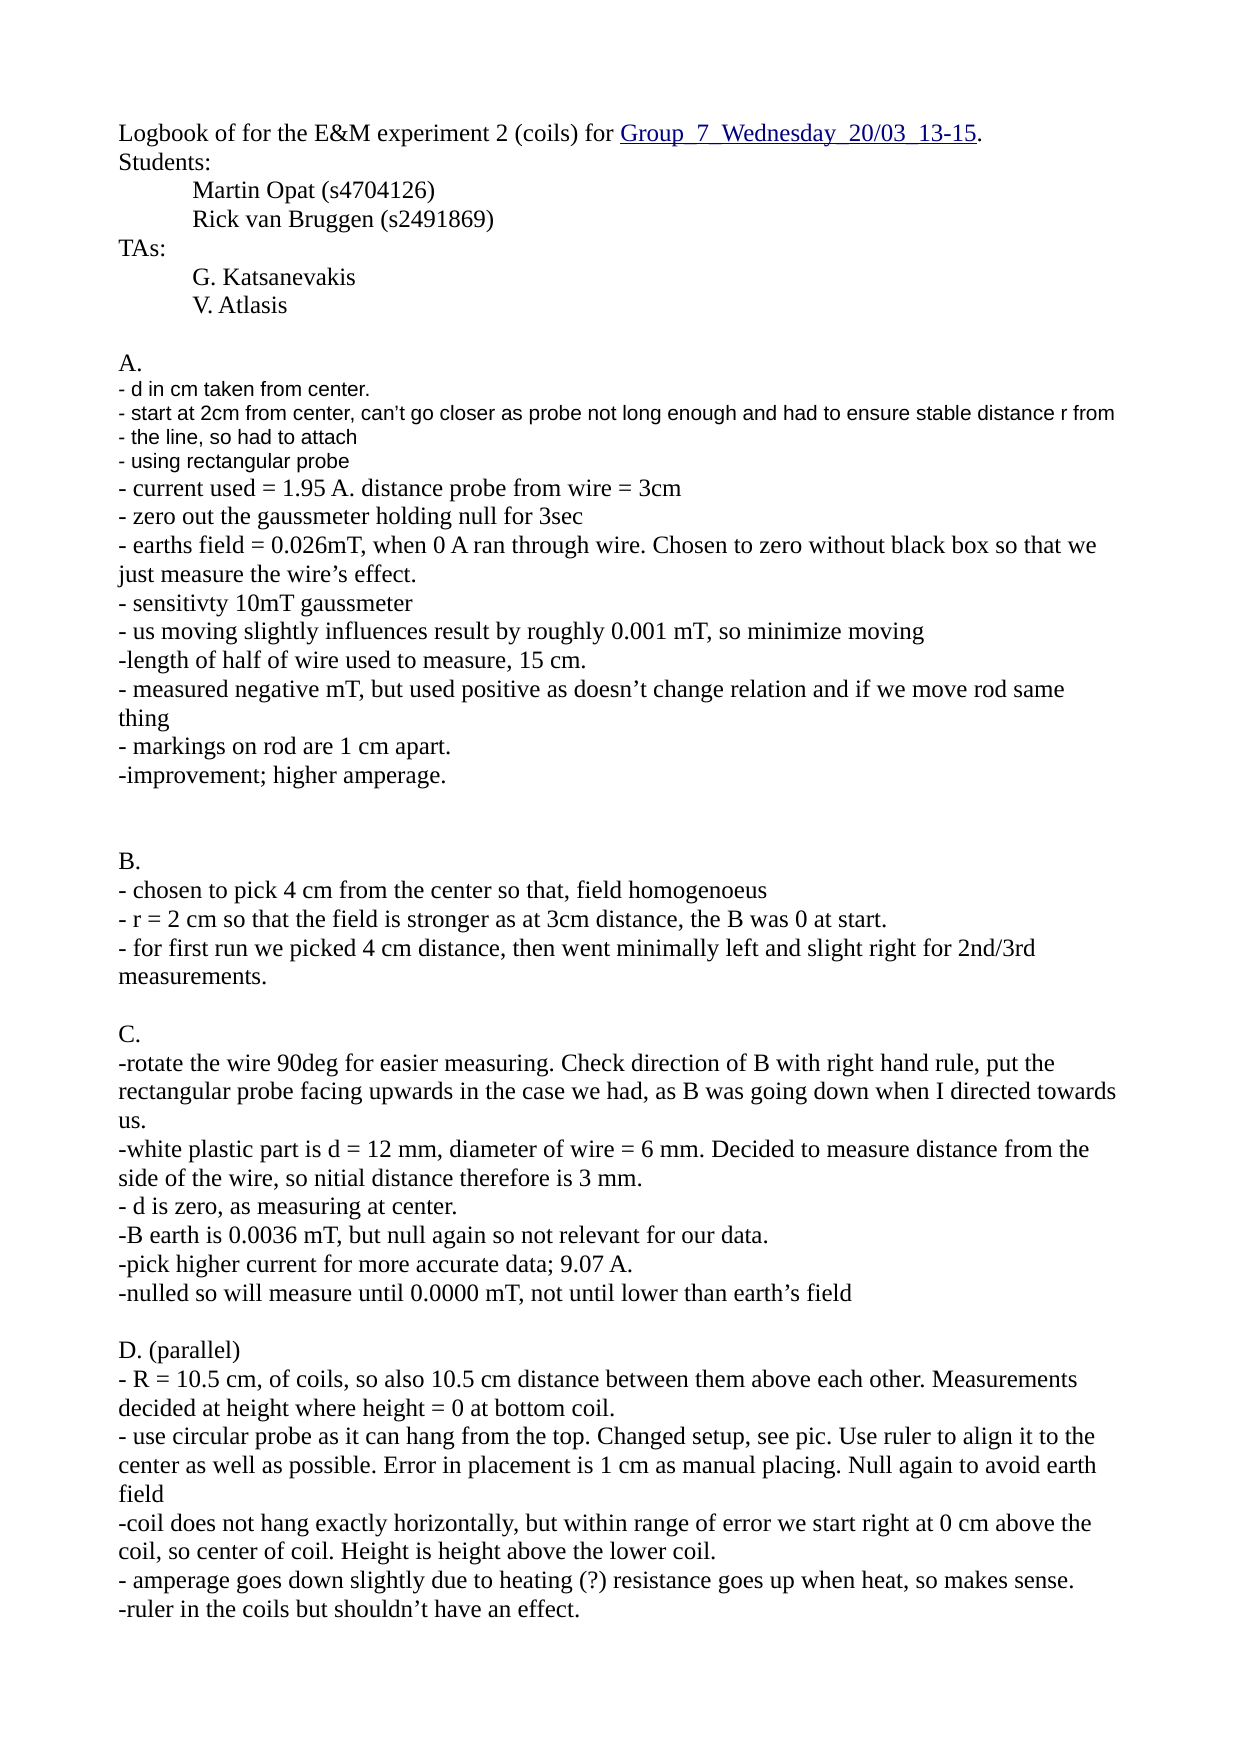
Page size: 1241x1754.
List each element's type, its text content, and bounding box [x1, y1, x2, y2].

text - zero out the gaussmeter holding null for 3sec [118, 501, 1122, 530]
text - amperage goes down slightly due to heating (?) resistance goes up when heat, so makes sense. [118, 1565, 1122, 1594]
text - R = 10.5 cm, of coils, so also 10.5 cm distance between them above each other. Measurements decided at height where height = 0 at bottom coil. [118, 1364, 1122, 1421]
text -pick higher current for more accurate data; 9.07 A. [118, 1249, 1122, 1278]
text A. [118, 348, 1122, 377]
text -improvement; higher amperage. [118, 760, 1122, 789]
text G. Katsanevakis V. Atlasis [118, 262, 1122, 319]
text C. [118, 1019, 1122, 1048]
text - d in cm taken from center. [118, 377, 1122, 401]
text - earths field = 0.026mT, when 0 A ran through wire. Chosen to zero without black box so that we just measure the wire’s effect. [118, 530, 1122, 588]
text -B earth is 0.0036 mT, but null again so not relevant for our data. [118, 1220, 1122, 1249]
text -coil does not hang exactly horizontally, but within range of error we start right at 0 cm above the coil, so center of coil. Height is height above the lower coil. [118, 1508, 1122, 1565]
text - sensitivty 10mT gaussmeter [118, 588, 1122, 616]
text - d is zero, as measuring at center. [118, 1191, 1122, 1220]
text - start at 2cm from center, can’t go closer as probe not long enough and had to ensure stable distance r from - the line, so had to attach [118, 401, 1122, 449]
text - markings on rod are 1 cm apart. [118, 731, 1122, 760]
text - r = 2 cm so that the field is stronger as at 3cm distance, the B was 0 at start. [118, 904, 1122, 933]
text Students: [118, 147, 1122, 176]
text -ruler in the coils but shouldn’t have an effect. [118, 1594, 1122, 1623]
text -nulled so will measure until 0.0000 mT, not until lower than earth’s field [118, 1278, 1122, 1306]
text -length of half of wire used to measure, 15 cm. [118, 645, 1122, 674]
text -rotate the wire 90deg for easier measuring. Check direction of B with right hand rule, put the rectangular probe facing upwards in the case we had, as B was going down when I directed towards us. [118, 1048, 1122, 1134]
text TAs: [118, 233, 1122, 262]
text -white plastic part is d = 12 mm, diameter of wire = 6 mm. Decided to measure distance from the side of the wire, so nitial distance therefore is 3 mm. [118, 1134, 1122, 1191]
text - use circular probe as it can hang from the top. Changed setup, see pic. Use ruler to align it to the center as well as possible. Error in placement is 1 cm as manual placing. Null again to avoid earth field [118, 1421, 1122, 1508]
text - chosen to pick 4 cm from the center so that, field homogenoeus [118, 875, 1122, 904]
text D. (parallel) [118, 1335, 1122, 1364]
text - current used = 1.95 A. distance probe from wire = 3cm [118, 473, 1122, 501]
text B. [118, 846, 1122, 875]
text - for first run we picked 4 cm distance, then went minimally left and slight right for 2nd/3rd measurements. [118, 933, 1122, 990]
text Logbook of for the E&M experiment 2 (coils) for Group_7_Wednesday_20/03_13-15. [118, 118, 1122, 147]
text Martin Opat (s4704126) Rick van Bruggen (s2491869) [118, 176, 1122, 233]
text - us moving slightly influences result by roughly 0.001 mT, so minimize moving [118, 616, 1122, 645]
text - using rectangular probe [118, 449, 1122, 473]
text - measured negative mT, but used positive as doesn’t change relation and if we move rod same thing [118, 674, 1122, 731]
